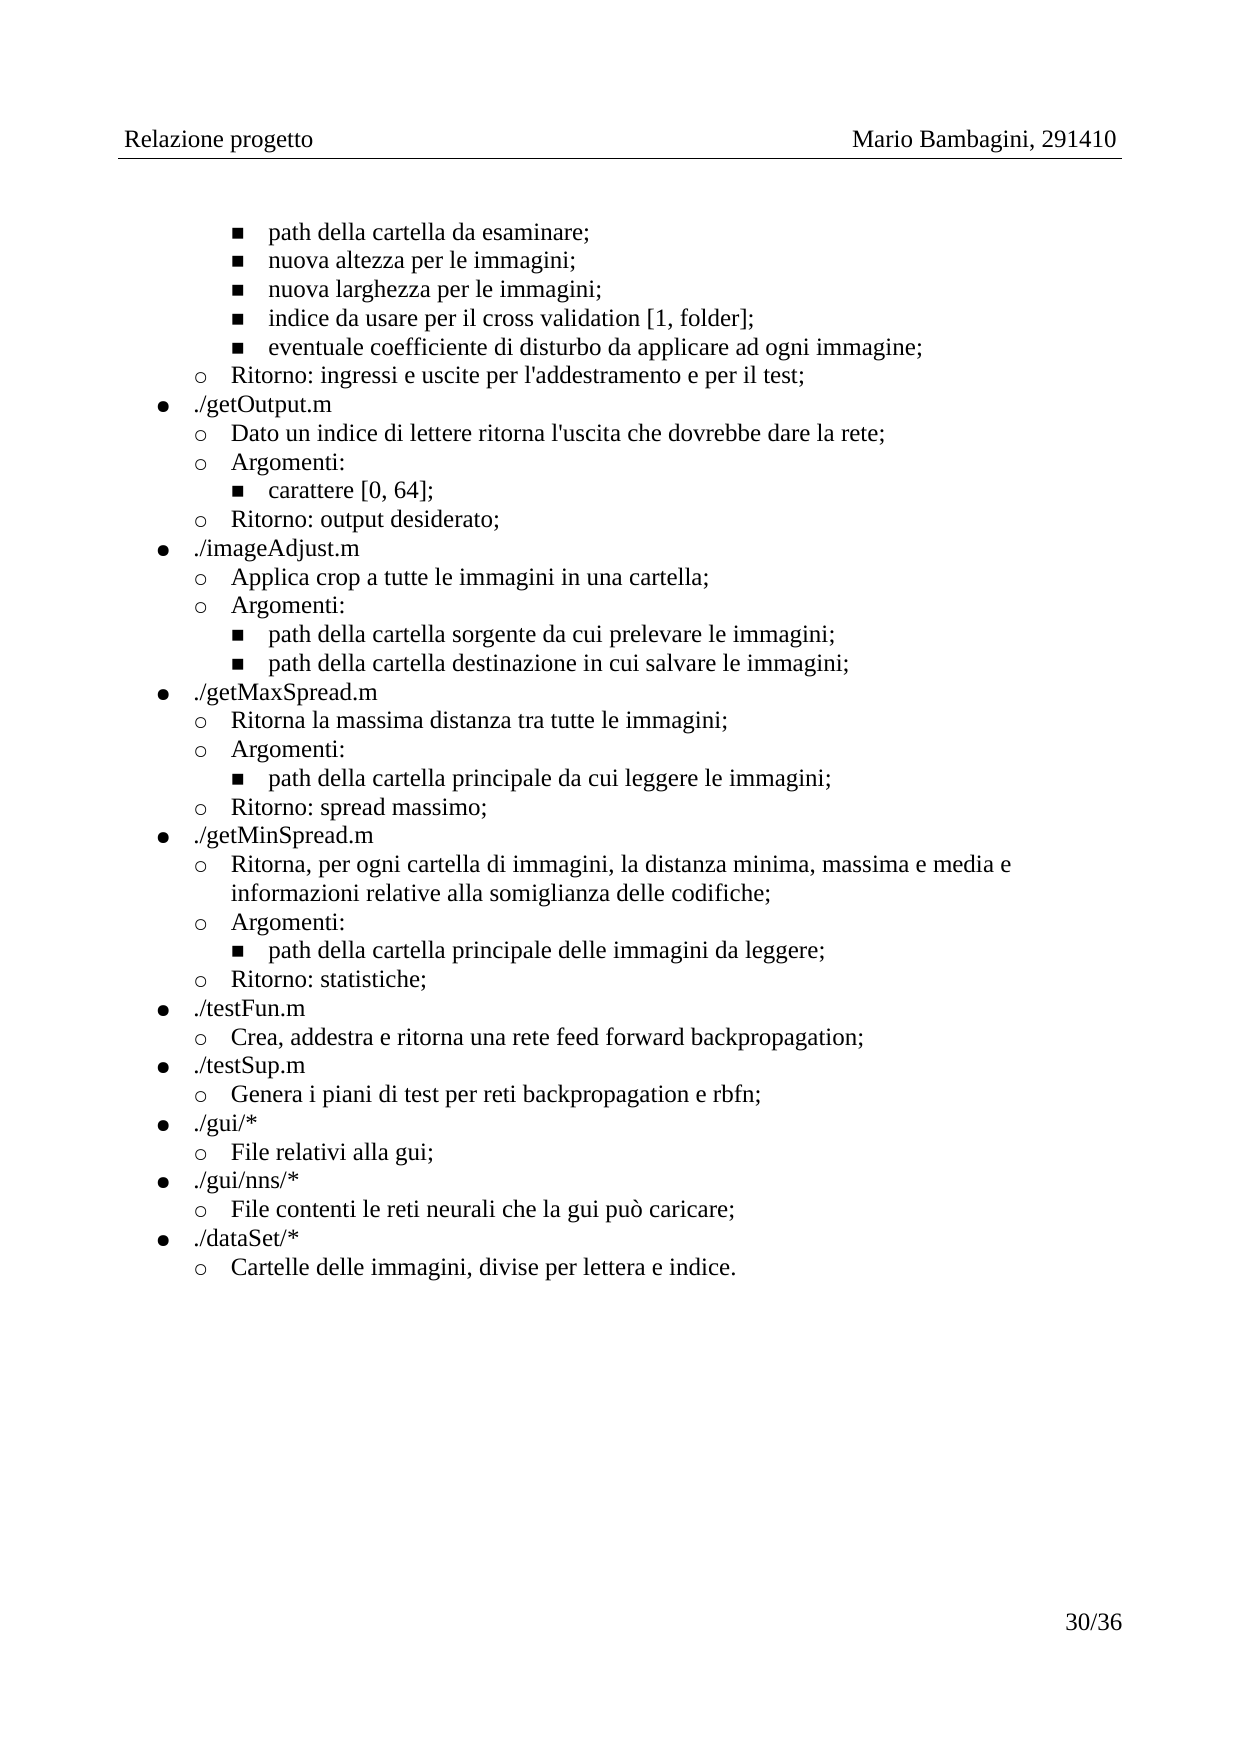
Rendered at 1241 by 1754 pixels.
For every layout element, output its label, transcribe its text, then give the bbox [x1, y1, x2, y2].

list ./gui/* [156, 1108, 1122, 1137]
list File contenti le reti neurali che la gui può caricare; [193, 1194, 1122, 1223]
list nuova altezza per le immagini; [231, 245, 1122, 274]
list ./imageAdjust.m [156, 533, 1122, 562]
list Argomenti: [193, 734, 1122, 763]
list ./getMinSpread.m [156, 820, 1122, 849]
list Cartelle delle immagini, divise per lettera e indice. [193, 1252, 1122, 1280]
list Ritorno: statistiche; [193, 964, 1122, 993]
list ./getMaxSpread.m [156, 677, 1122, 705]
list Dato un indice di lettere ritorna l'uscita che dovrebbe dare la rete; [193, 418, 1122, 447]
list Ritorno: spread massimo; [193, 792, 1122, 820]
list ./testSup.m [156, 1050, 1122, 1079]
list eventuale coefficiente di disturbo da applicare ad ogni immagine; [231, 332, 1122, 360]
list nuova larghezza per le immagini; [231, 274, 1122, 303]
list ./gui/nns/* [156, 1165, 1122, 1194]
list ./testFun.m [156, 993, 1122, 1022]
list path della cartella destinazione in cui salvare le immagini; [231, 648, 1122, 677]
list File relativi alla gui; [193, 1137, 1122, 1165]
list Argomenti: [193, 907, 1122, 935]
list Ritorna la massima distanza tra tutte le immagini; [193, 705, 1122, 734]
list Applica crop a tutte le immagini in una cartella; [193, 562, 1122, 590]
list Ritorno: ingressi e uscite per l'addestramento e per il test; [193, 360, 1122, 389]
list carattere [0, 64]; [231, 475, 1122, 504]
list path della cartella principale delle immagini da leggere; [231, 935, 1122, 964]
list path della cartella da esaminare; [231, 217, 1122, 245]
list indice da usare per il cross validation [1, folder]; [231, 303, 1122, 332]
list ./dataSet/* [156, 1223, 1122, 1252]
list Ritorna, per ogni cartella di immagini, la distanza minima, massima e media e informazioni relative alla somiglianza delle codifiche; [193, 849, 1122, 907]
list Ritorno: output desiderato; [193, 504, 1122, 533]
list Crea, addestra e ritorna una rete feed forward backpropagation; [193, 1022, 1122, 1050]
list Genera i piani di test per reti backpropagation e rbfn; [193, 1079, 1122, 1108]
list path della cartella sorgente da cui prelevare le immagini; [231, 619, 1122, 648]
list path della cartella principale da cui leggere le immagini; [231, 763, 1122, 792]
list Argomenti: [193, 447, 1122, 475]
list ./getOutput.m [156, 389, 1122, 418]
list Argomenti: [193, 590, 1122, 619]
